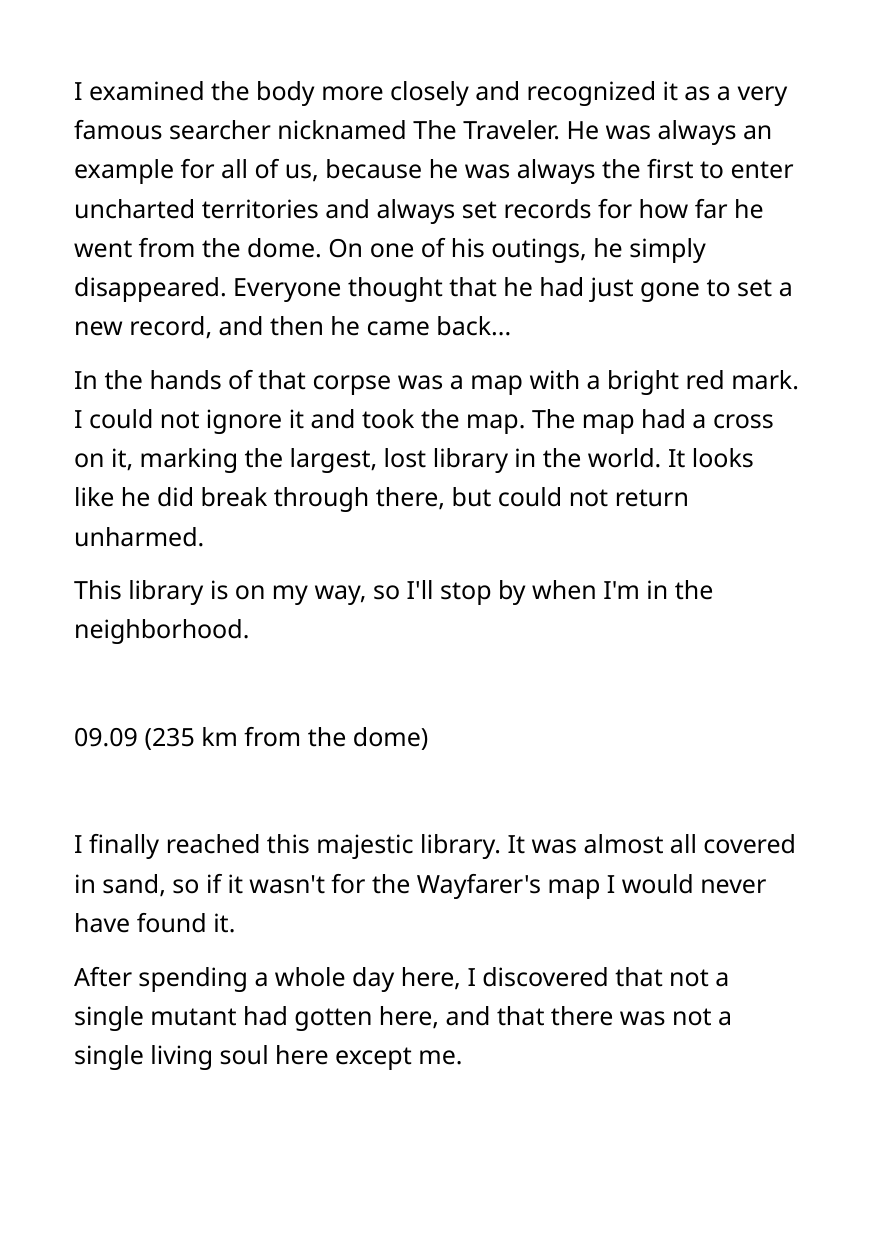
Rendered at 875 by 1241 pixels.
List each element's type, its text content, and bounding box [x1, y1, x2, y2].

text After spending a whole day here, I discovered that not a single mutant had gotten here, and that there was not a single living soul here except me. [74, 959, 800, 1072]
text In the hands of that corpse was a map with a bright red mark. I could not ignore it and took the map. The map had a cross on it, marking the largest, lost library in the world. It looks like he did break through there, but could not return unharmed. [74, 363, 800, 553]
text I examined the body more closely and recognized it as a very famous searcher nicknamed The Traveler. He was always an example for all of us, because he was always the first to enter uncharted territories and always set records for how far he went from the dome. On one of his outings, he simply disappeared. Everyone thought that he had just gone to set a new record, and then he came back... [74, 74, 800, 343]
text I finally reached this majestic library. It was almost all covered in sand, so if it wasn't for the Wayfarer's map I would never have found it. [74, 827, 800, 939]
text This library is on my way, so I'll stop by when I'm in the neighborhood. [74, 573, 800, 646]
text 09.09 (235 km from the dome) [74, 720, 800, 754]
